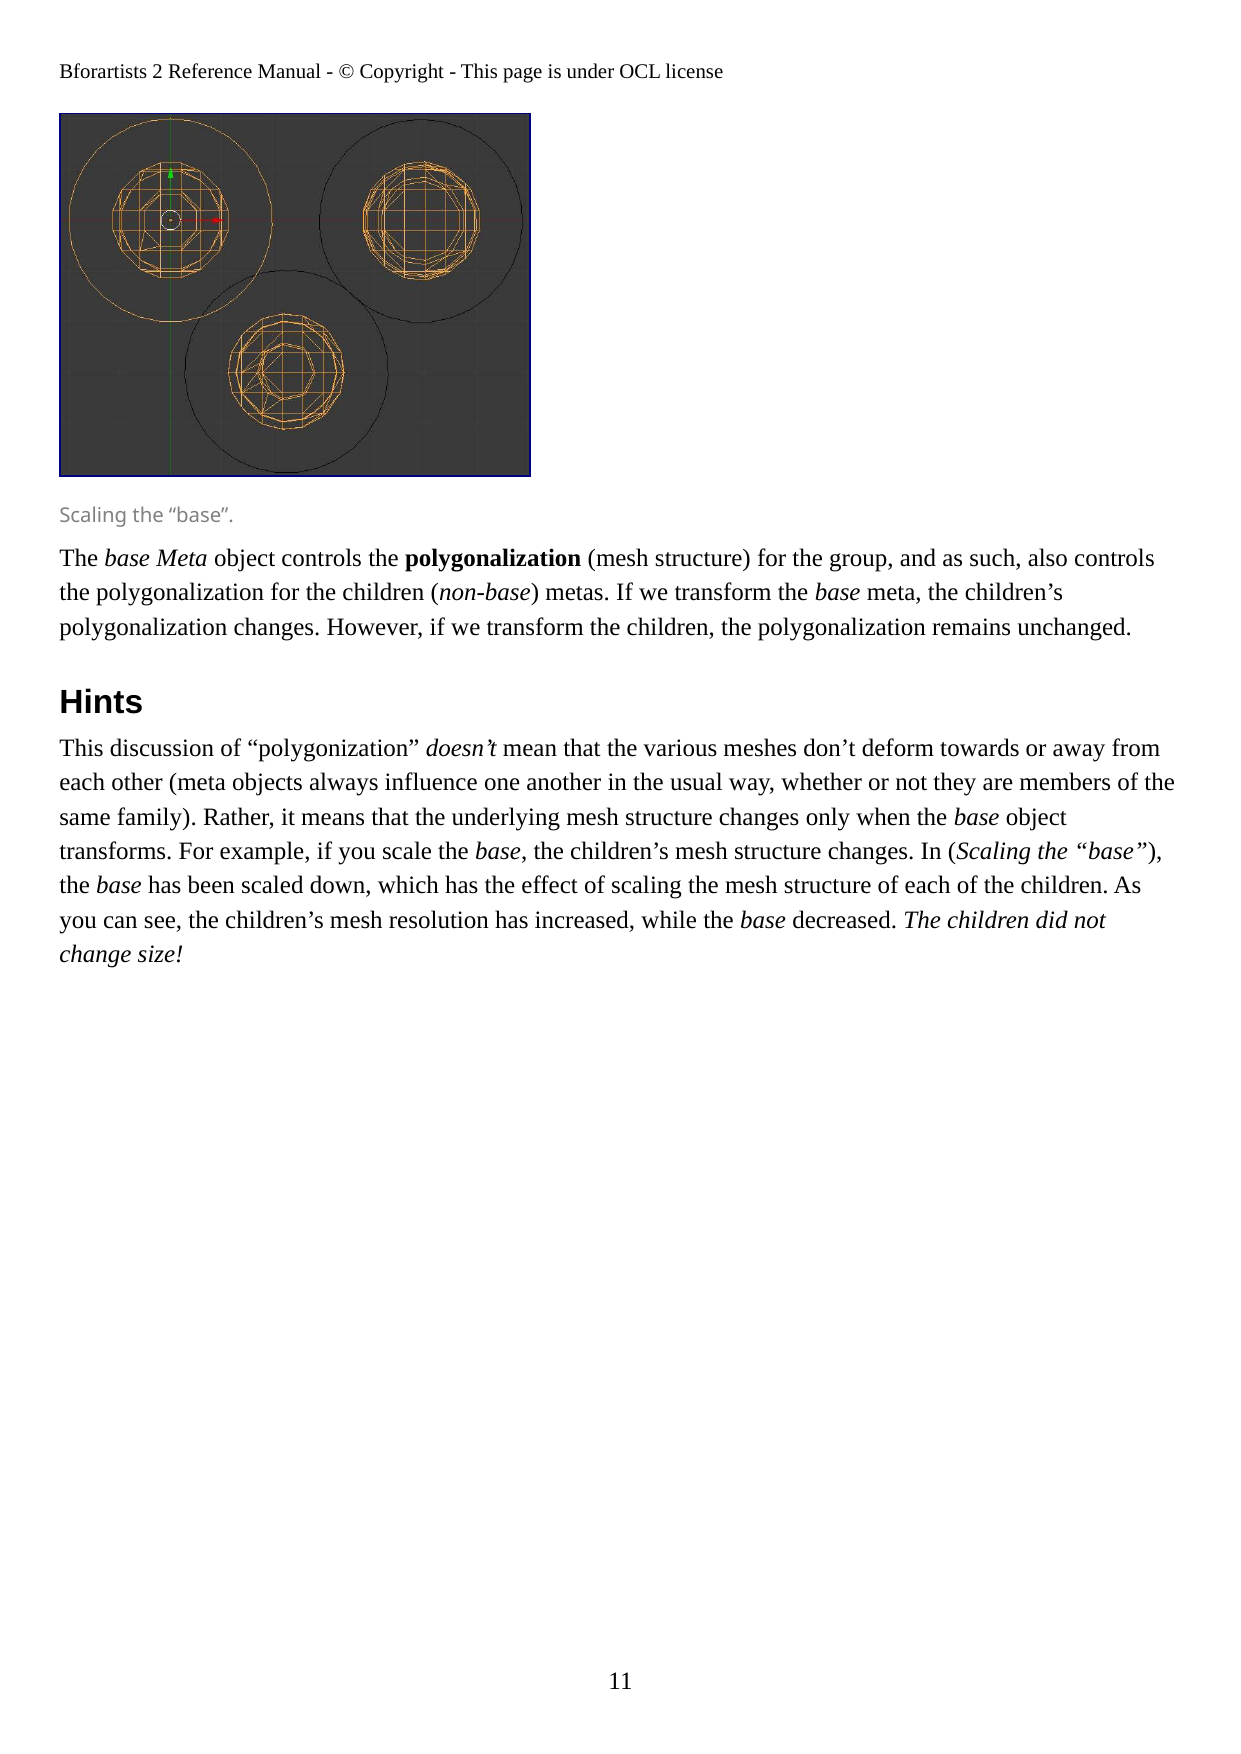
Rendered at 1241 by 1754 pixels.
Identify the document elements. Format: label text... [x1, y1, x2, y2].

picture [61, 114, 529, 475]
subtitle Hints [59, 682, 1181, 720]
text The base Meta object controls the polygonalization (mesh structure) for the group, and as such, also controls the polygonalization for the children (non-base) metas. If we transform the base meta, the children’s polygonalization changes. However, if we transform the children, the polygonalization remains unchanged. [59, 543, 1181, 640]
text This discussion of “polygonization” doesn’t mean that the various meshes don’t deform towards or away from each other (meta objects always influence one another in the usual way, whether or not they are members of the same family). Rather, it means that the underlying mesh structure changes only when the base object transforms. For example, if you scale the base, the children’s mesh structure changes. In (Scaling the “base”), the base has been scaled down, which has the effect of scaling the mesh structure of each of the children. As you can see, the children’s mesh resolution has increased, while the base decreased. The children did not change size! [59, 733, 1181, 968]
text Scaling the “base”. [59, 497, 1181, 528]
